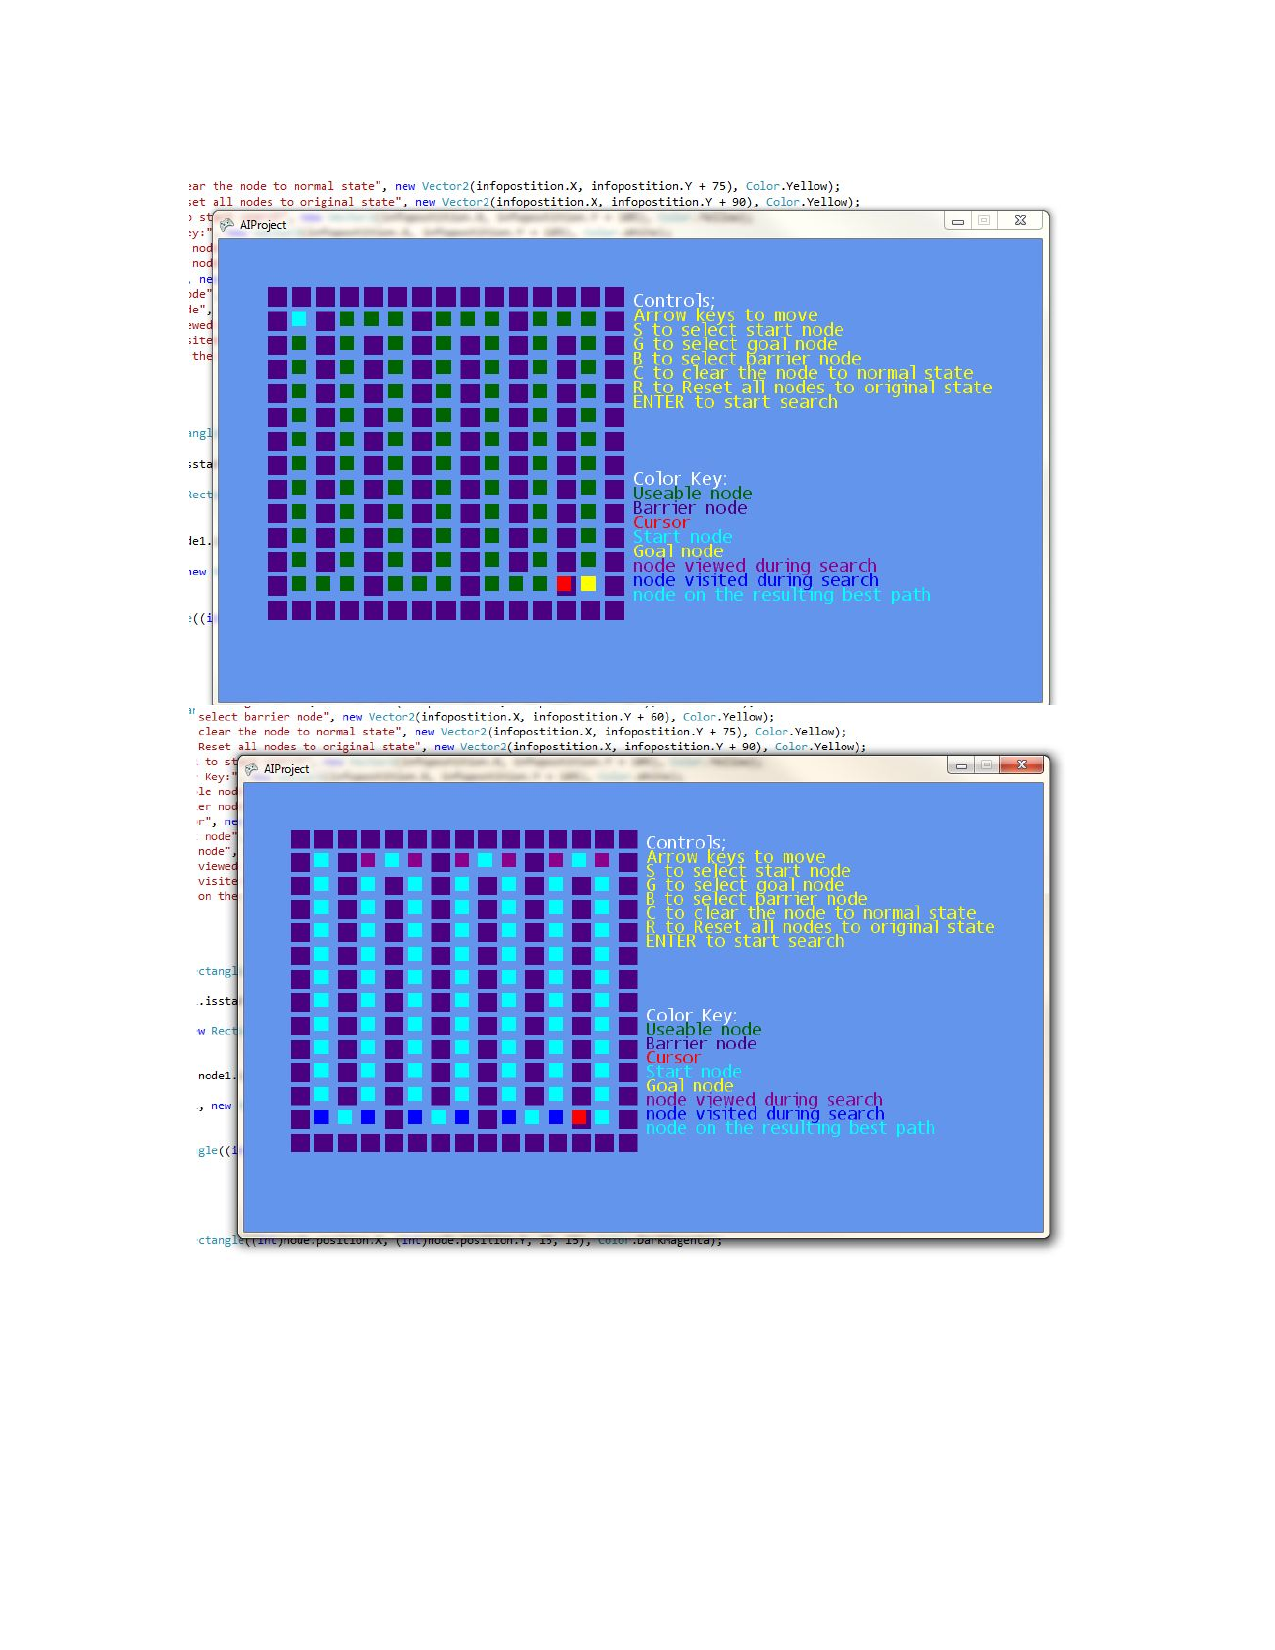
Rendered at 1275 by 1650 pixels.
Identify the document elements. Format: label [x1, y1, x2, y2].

picture [189, 180, 1086, 733]
picture [196, 706, 1094, 1277]
